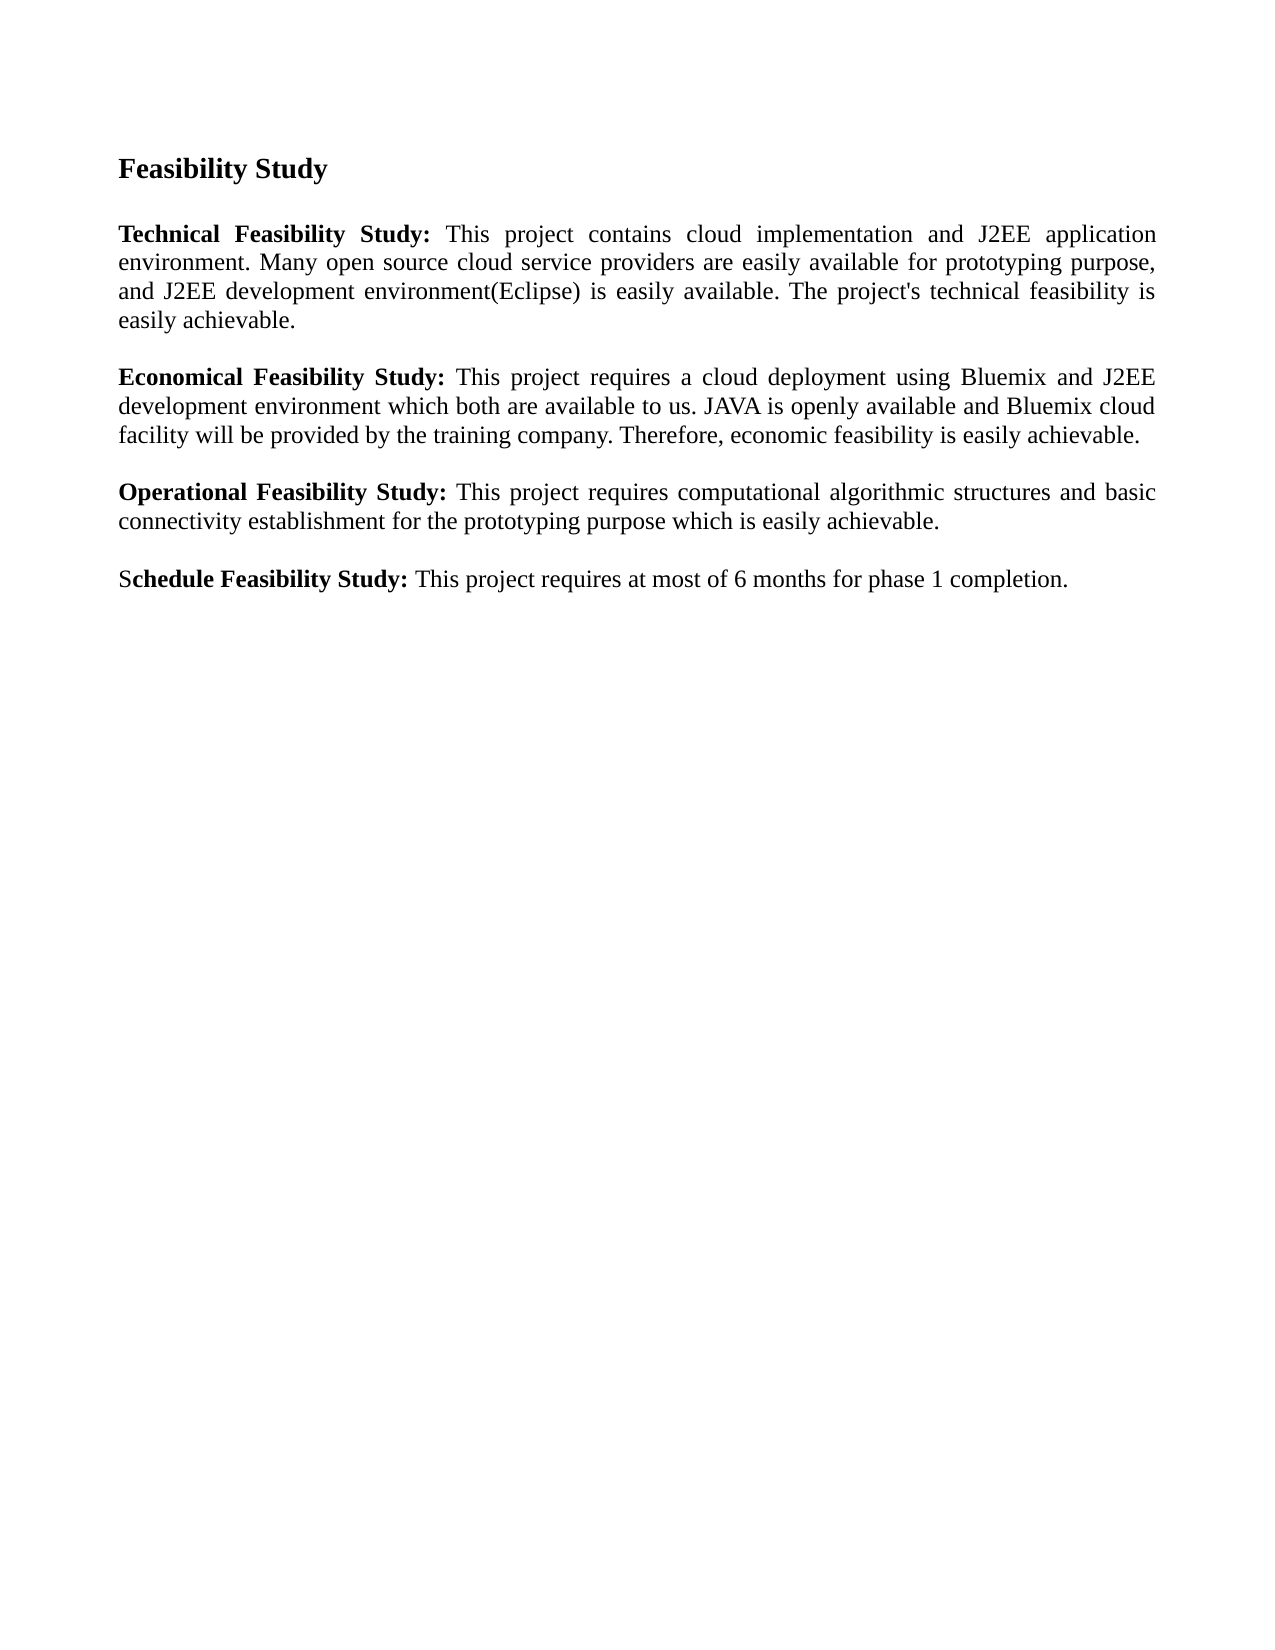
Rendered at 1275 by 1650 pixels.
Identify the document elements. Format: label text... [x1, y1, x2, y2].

text Economical Feasibility Study: This project requires a cloud deployment using Bluemix and J2EE development environment which both are available to us. JAVA is openly available and Bluemix cloud facility will be provided by the training company. Therefore, economic feasibility is easily achievable. [118, 362, 1157, 449]
text Feasibility Study [118, 152, 1157, 185]
text Schedule Feasibility Study: This project requires at most of 6 months for phase 1 completion. [118, 564, 1157, 592]
text Operational Feasibility Study: This project requires computational algorithmic structures and basic connectivity establishment for the prototyping purpose which is easily achievable. [118, 477, 1157, 535]
text Technical Feasibility Study: This project contains cloud implementation and J2EE application environment. Many open source cloud service providers are easily available for prototyping purpose, and J2EE development environment(Eclipse) is easily available. The project's technical feasibility is easily achievable. [118, 219, 1157, 334]
